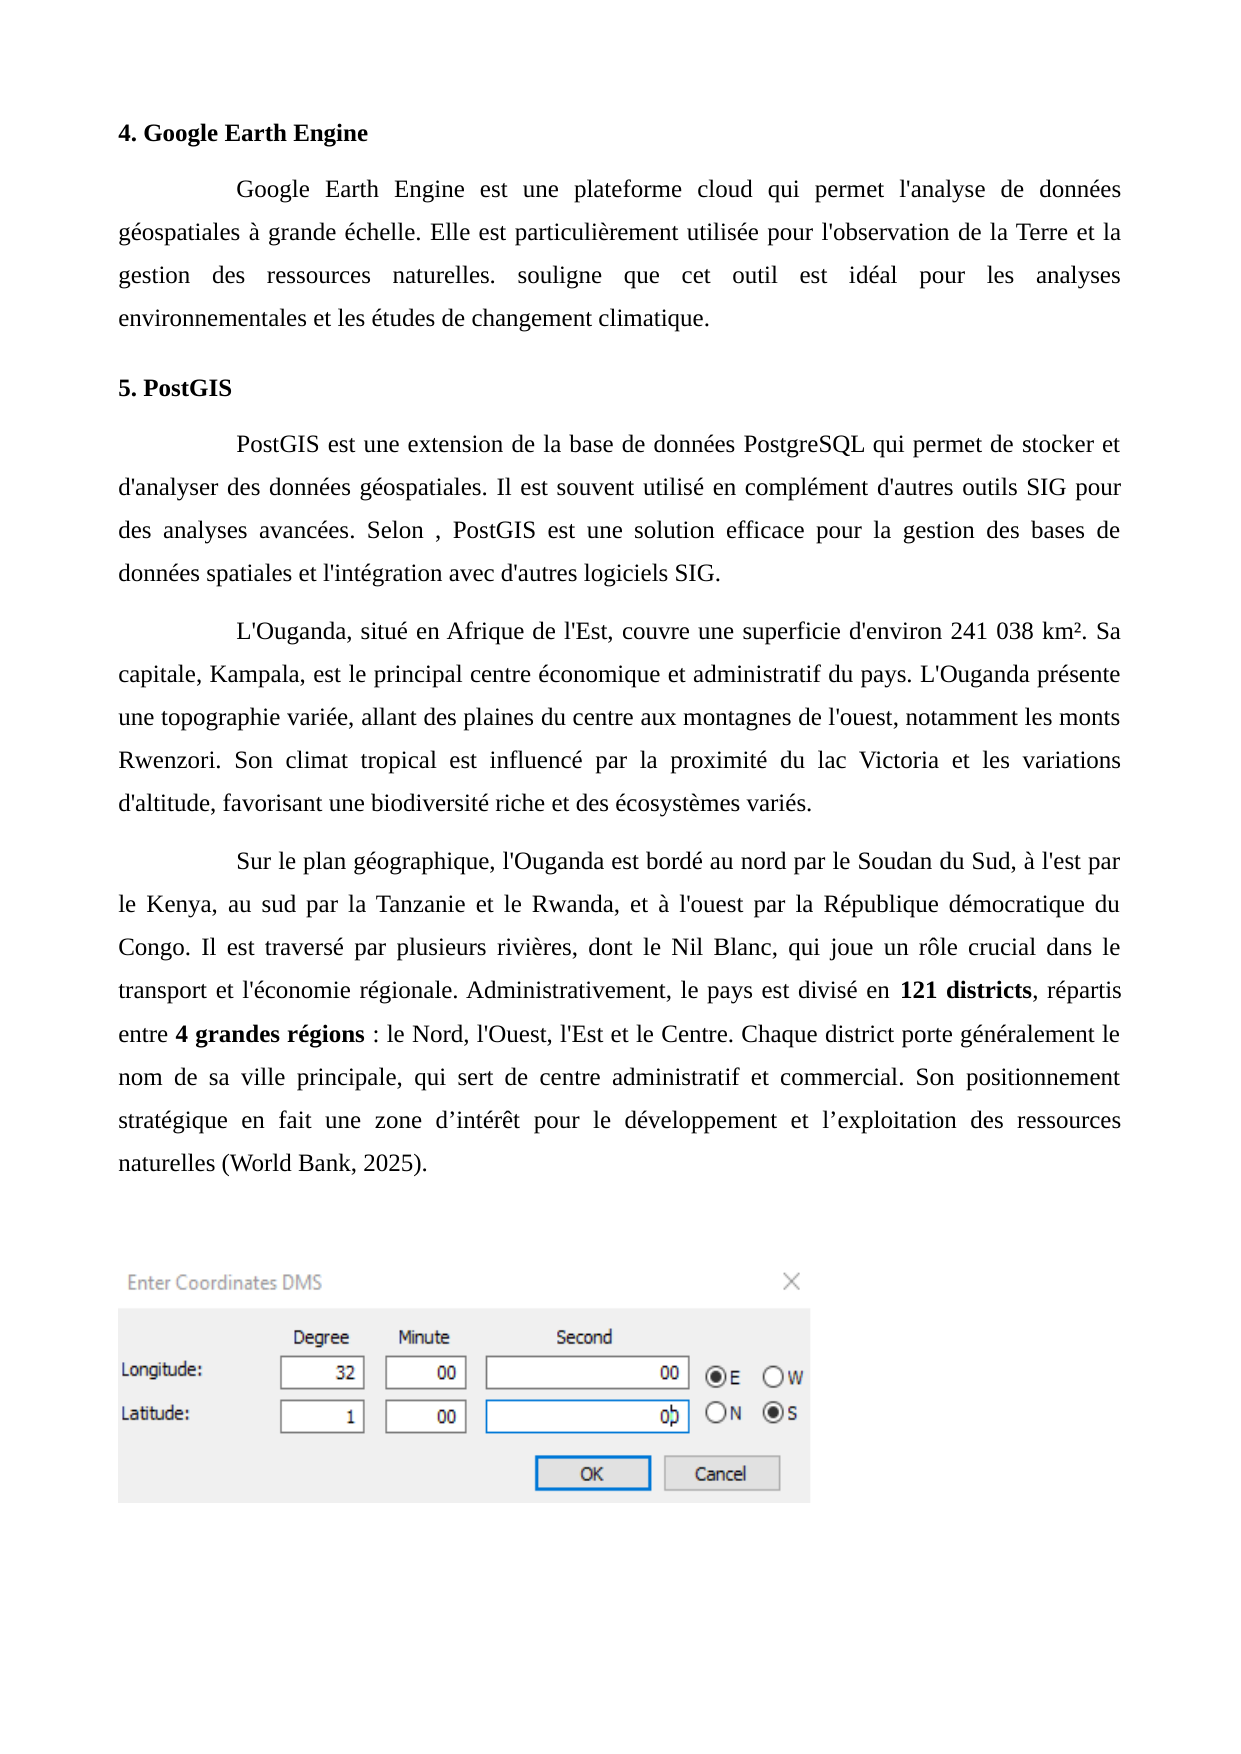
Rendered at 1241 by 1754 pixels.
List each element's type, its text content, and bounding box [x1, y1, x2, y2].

text Sur le plan géographique, l'Ouganda est bordé au nord par le Soudan du Sud, à l'est par le Kenya, au sud par la Tanzanie et le Rwanda, et à l'ouest par la République démocratique du Congo. Il est traversé par plusieurs rivières, dont le Nil Blanc, qui joue un rôle crucial dans le transport et l'économie régionale. Administrativement, le pays est divisé en 121 districts, répartis entre 4 grandes régions : le Nord, l'Ouest, l'Est et le Centre. Chaque district porte généralement le nom de sa ville principale, qui sert de centre administratif et commercial. Son positionnement stratégique en fait une zone d’intérêt pour le développement et l’exploitation des ressources naturelles (World Bank, 2025). [118, 846, 1122, 1177]
subtitle 5. PostGIS [118, 373, 1122, 402]
picture [118, 1263, 811, 1503]
text L'Ouganda, situé en Afrique de l'Est, couvre une superficie d'environ 241 038 km². Sa capitale, Kampala, est le principal centre économique et administratif du pays. L'Ouganda présente une topographie variée, allant des plaines du centre aux montagnes de l'ouest, notamment les monts Rwenzori. Son climat tropical est influencé par la proximité du lac Victoria et les variations d'altitude, favorisant une biodiversité riche et des écosystèmes variés. [118, 616, 1122, 817]
text Google Earth Engine est une plateforme cloud qui permet l'analyse de données géospatiales à grande échelle. Elle est particulièrement utilisée pour l'observation de la Terre et la gestion des ressources naturelles. souligne que cet outil est idéal pour les analyses environnementales et les études de changement climatique. [118, 174, 1122, 332]
subtitle 4. Google Earth Engine [118, 118, 1122, 147]
text PostGIS est une extension de la base de données PostgreSQL qui permet de stocker et d'analyser des données géospatiales. Il est souvent utilisé en complément d'autres outils SIG pour des analyses avancées. Selon , PostGIS est une solution efficace pour la gestion des bases de données spatiales et l'intégration avec d'autres logiciels SIG. [118, 429, 1122, 587]
